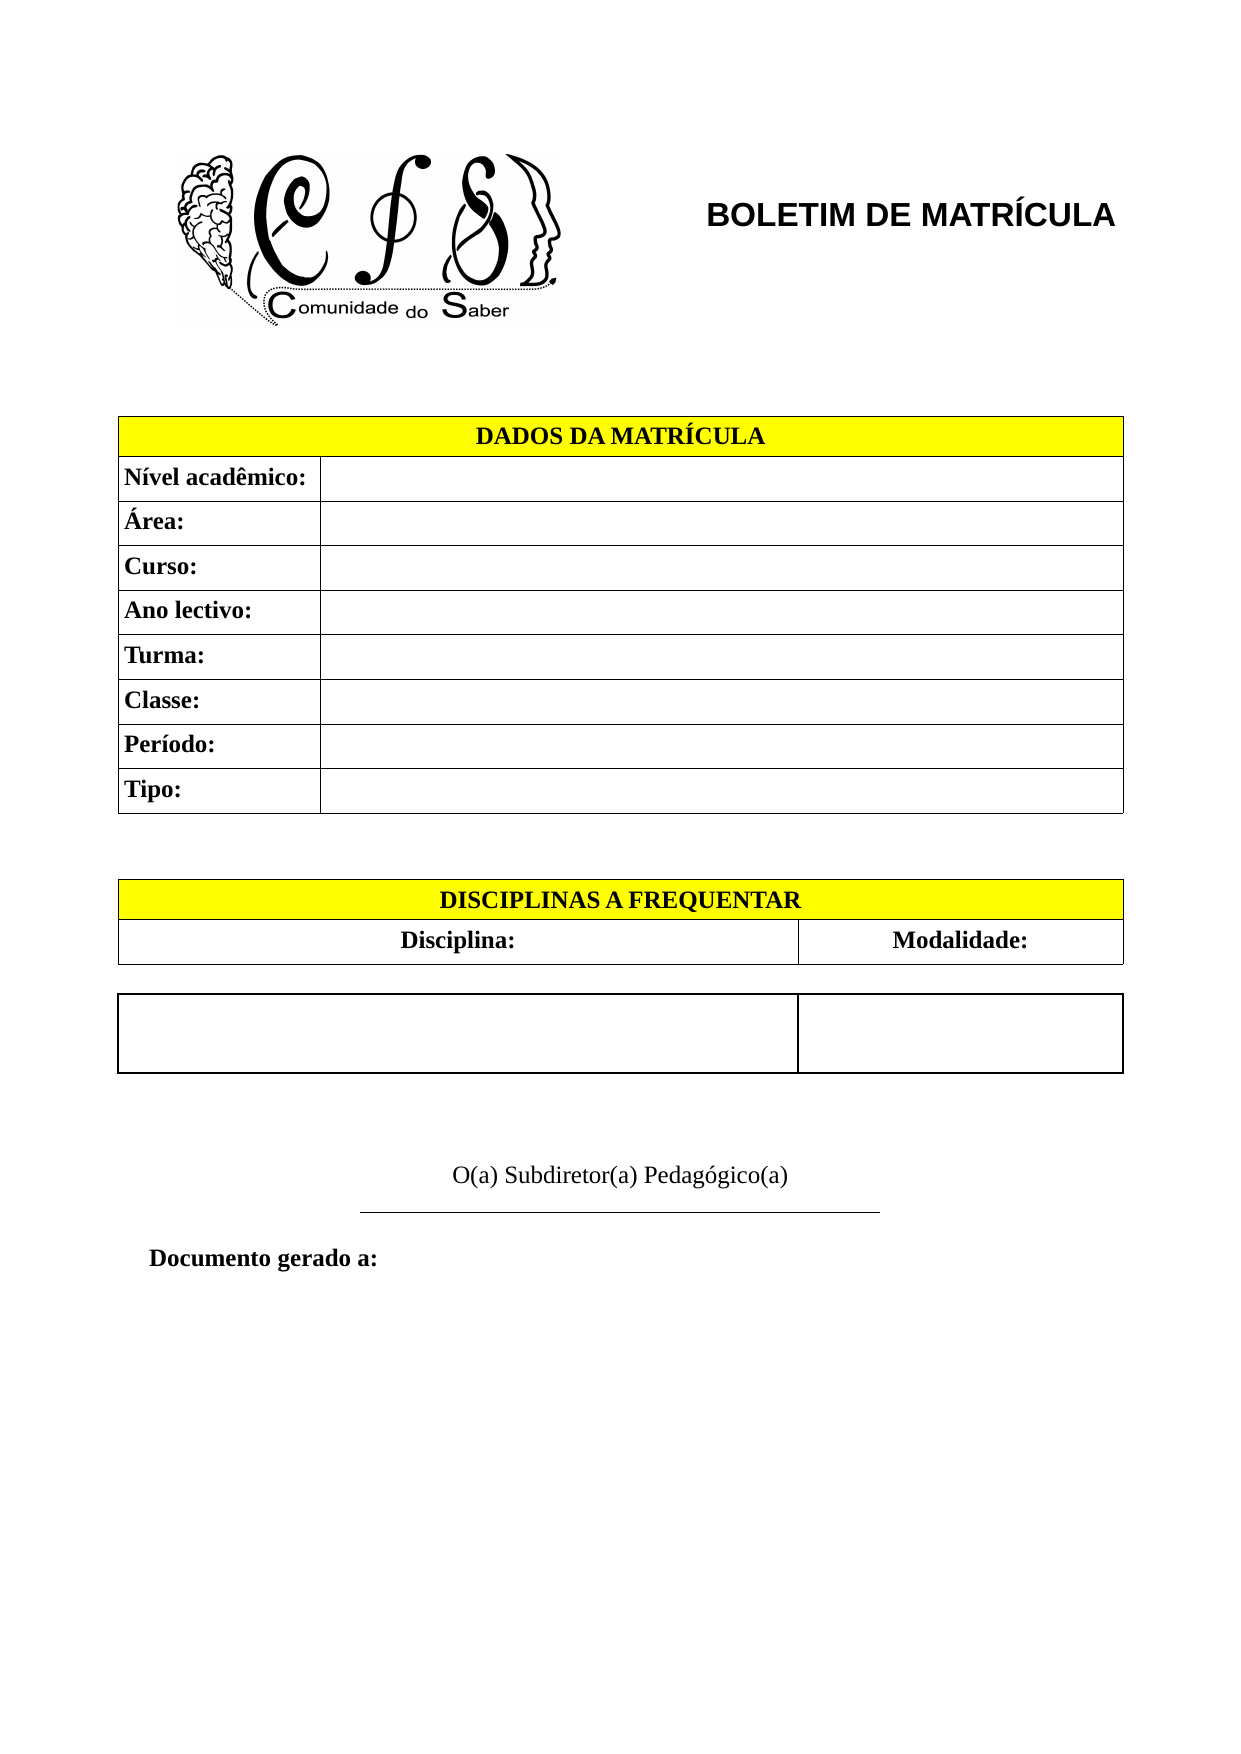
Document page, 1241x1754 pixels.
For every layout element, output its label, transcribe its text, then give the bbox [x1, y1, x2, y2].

table_cell <matriculate.type.name> [321, 769, 1123, 813]
text <for each="discipline in (matriculate.classe_student_discipline or '')"> [118, 965, 1122, 993]
table_header DISCIPLINAS A FREQUENTAR [119, 880, 1123, 919]
table_cell <matriculate.classes.studyplan.course.name> [321, 546, 1123, 590]
table_cell <matriculate.classes.studyplan.area.name> [321, 502, 1123, 545]
table_header DADOS DA MATRÍCULA [119, 417, 1123, 456]
text Documento gerado a: <create_date> <datetime.datetime.now().strftime('%H:%M:%S')> [118, 1243, 1122, 1272]
table_cell <matriculate.classes.classe.name> [321, 680, 1123, 723]
picture [177, 154, 561, 326]
table_cell Área: [119, 502, 320, 545]
table_header <discipline.studyplan_discipline.discipline.name> [119, 995, 797, 1072]
table_header Nível acadêmico: [119, 457, 320, 501]
text </for> [118, 1074, 1122, 1103]
table_header <matriculate.classes.studyplan.academic_level.name> [321, 457, 1123, 501]
text <if test="matriculate.classe_student_discipline"> [118, 814, 1122, 842]
table_cell Tipo: [119, 769, 320, 813]
text </for> [118, 1276, 1122, 1305]
text </if> [118, 1103, 1122, 1132]
text <for each="matriculate in (matriculation or '')"> [118, 387, 1122, 416]
table_cell Ano lectivo: [119, 591, 320, 634]
table_cell <matriculate.classes.lective_year.name> [321, 591, 1123, 634]
table_cell <matriculate.classes.time_course.name> [321, 725, 1123, 768]
table_cell Período: [119, 725, 320, 768]
table_header <discipline.modality.name> [799, 995, 1122, 1072]
table_cell Classe: [119, 680, 320, 723]
table_header Modalidade: [799, 920, 1123, 964]
table_cell <matriculate.classes.name> [321, 635, 1123, 679]
text O(a) Subdiretor(a) Pedagógico(a) [118, 1161, 1122, 1189]
table_header Disciplina: [119, 920, 798, 964]
table_cell Turma: [119, 635, 320, 679]
table_cell Curso: [119, 546, 320, 590]
